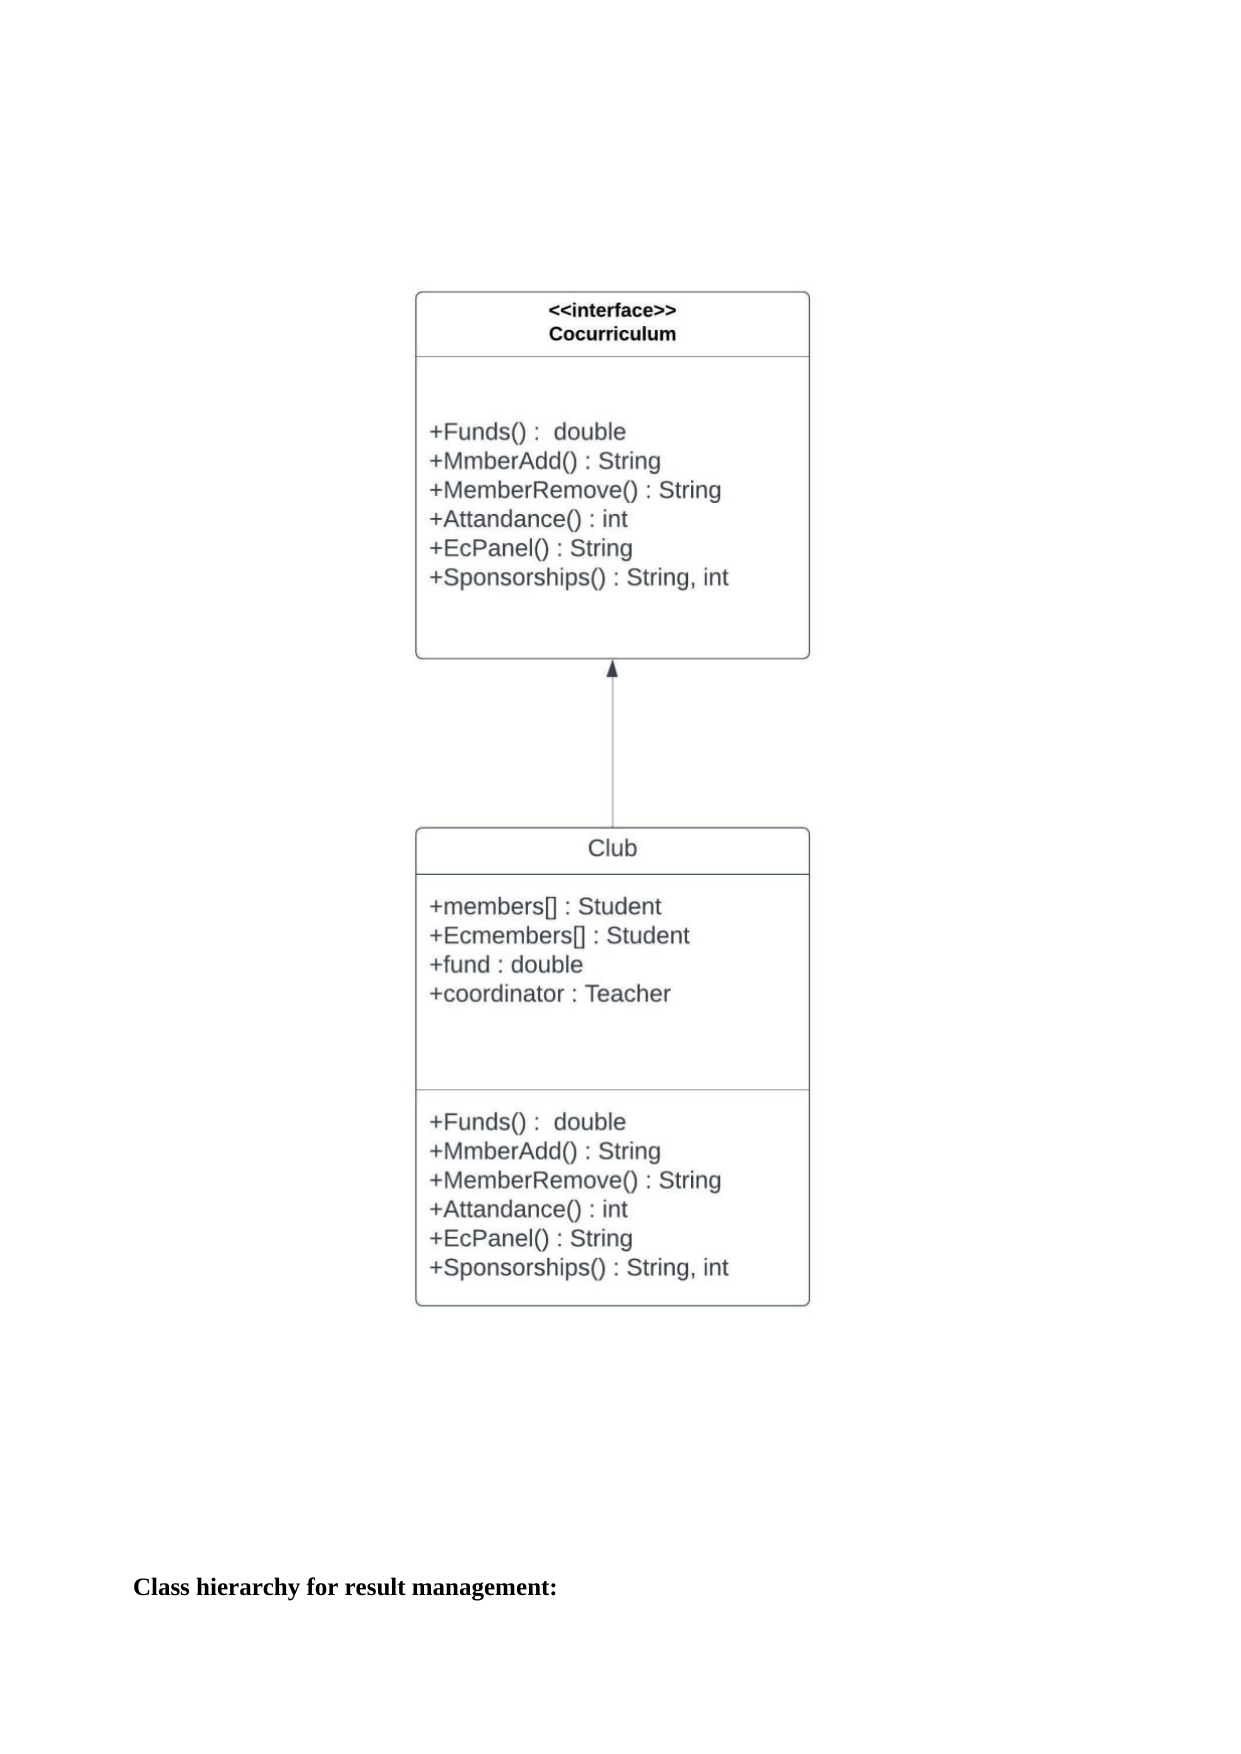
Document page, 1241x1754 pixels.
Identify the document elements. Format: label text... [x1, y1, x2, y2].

picture [240, 150, 983, 1436]
text Class hierarchy for result management: [133, 1572, 1090, 1600]
